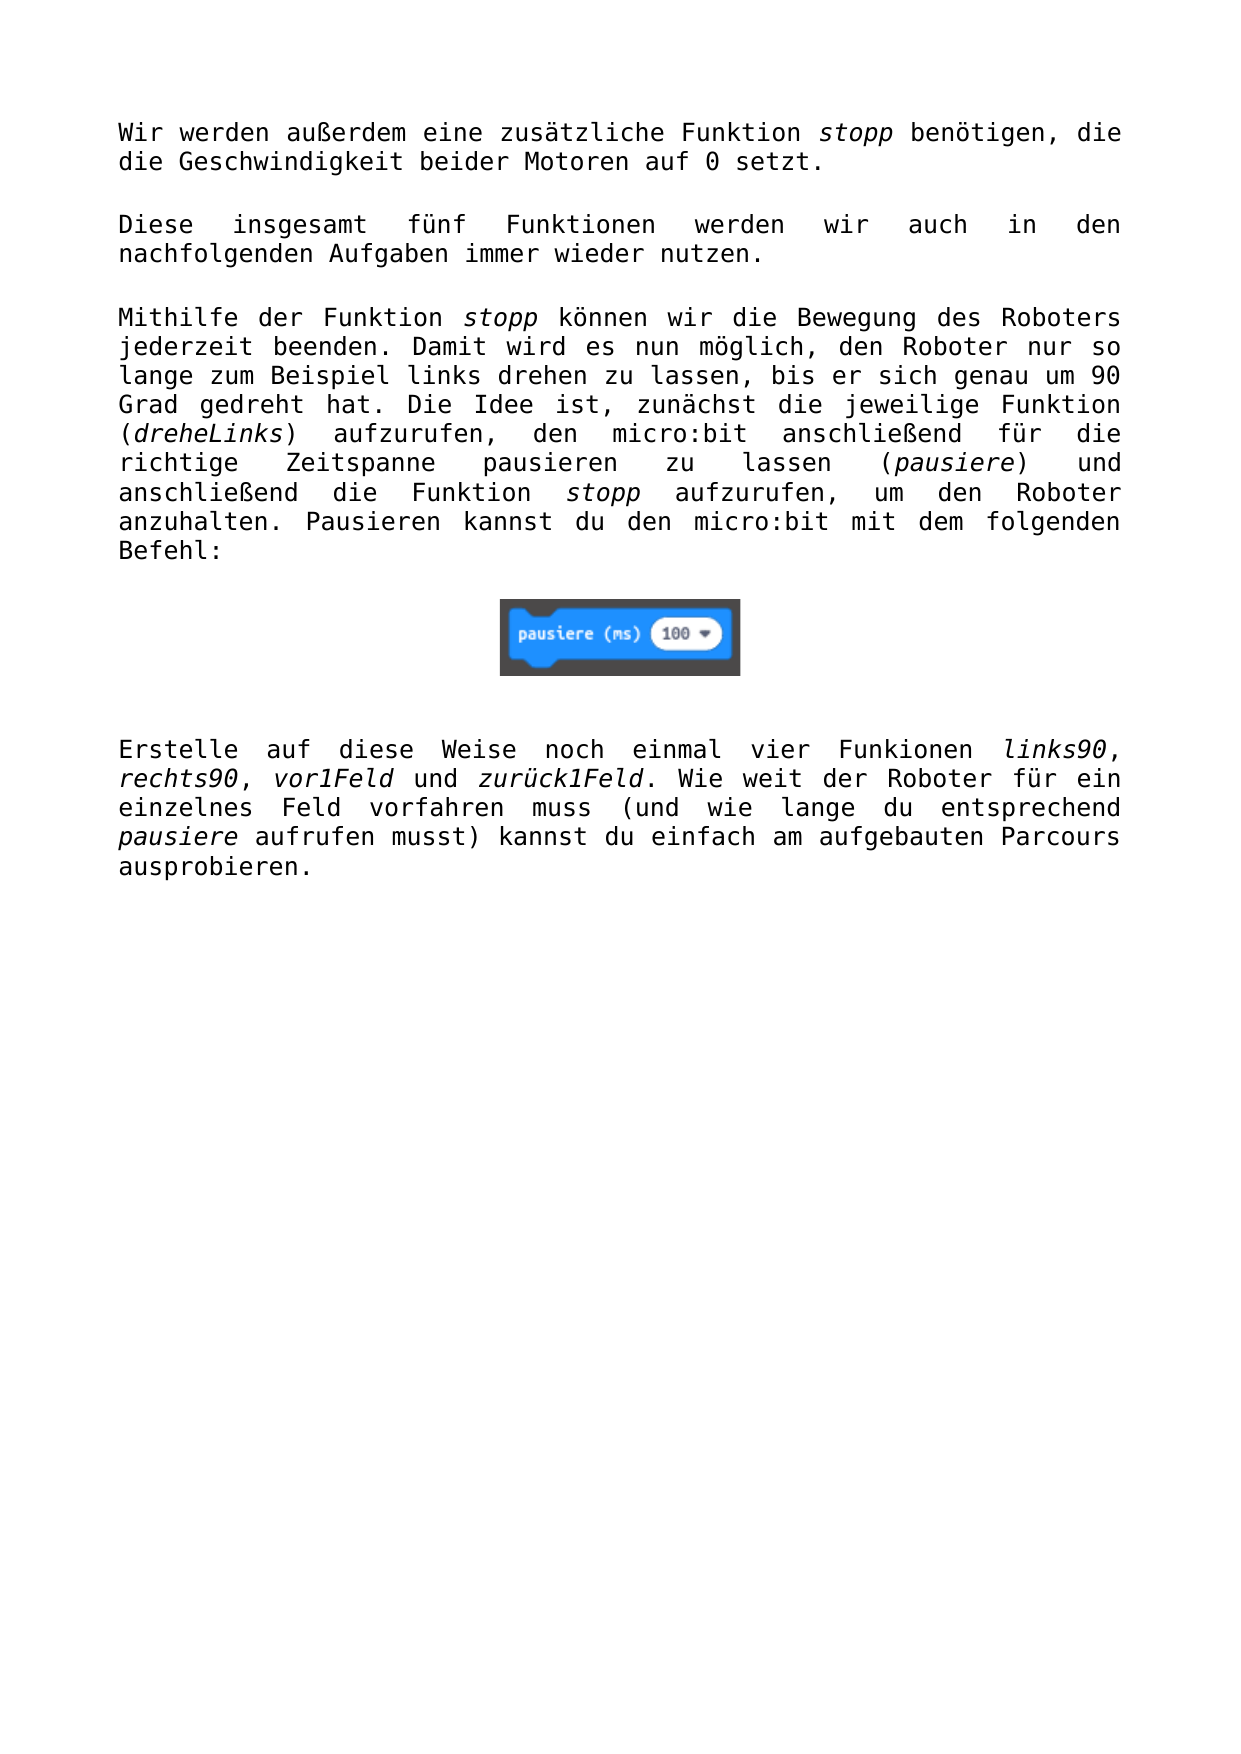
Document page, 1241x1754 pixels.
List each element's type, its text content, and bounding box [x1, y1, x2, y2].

text Diese insgesamt fünf Funktionen werden wir auch in den nachfolgenden Aufgaben immer wieder nutzen. [118, 210, 1122, 269]
text Wir werden außerdem eine zusätzliche Funktion stopp benötigen, die die Geschwindigkeit beider Motoren auf 0 setzt. [118, 118, 1122, 176]
text Erstelle auf diese Weise noch einmal vier Funkionen links90, rechts90, vor1Feld und zurück1Feld. Wie weit der Roboter für ein einzelnes Feld vorfahren muss (und wie lange du entsprechend pausiere aufrufen musst) kannst du einfach am aufgebauten Parcours ausprobieren. [118, 735, 1122, 881]
text Mithilfe der Funktion stopp können wir die Bewegung des Roboters jederzeit beenden. Damit wird es nun möglich, den Roboter nur so lange zum Beispiel links drehen zu lassen, bis er sich genau um 90 Grad gedreht hat. Die Idee ist, zunächst die jeweilige Funktion (dreheLinks) aufzurufen, den micro:bit anschließend für die richtige Zeitspanne pausieren zu lassen (pausiere) und anschließend die Funktion stopp aufzurufen, um den Roboter anzuhalten. Pausieren kannst du den micro:bit mit dem folgenden Befehl: [118, 303, 1122, 565]
picture [499, 599, 741, 676]
